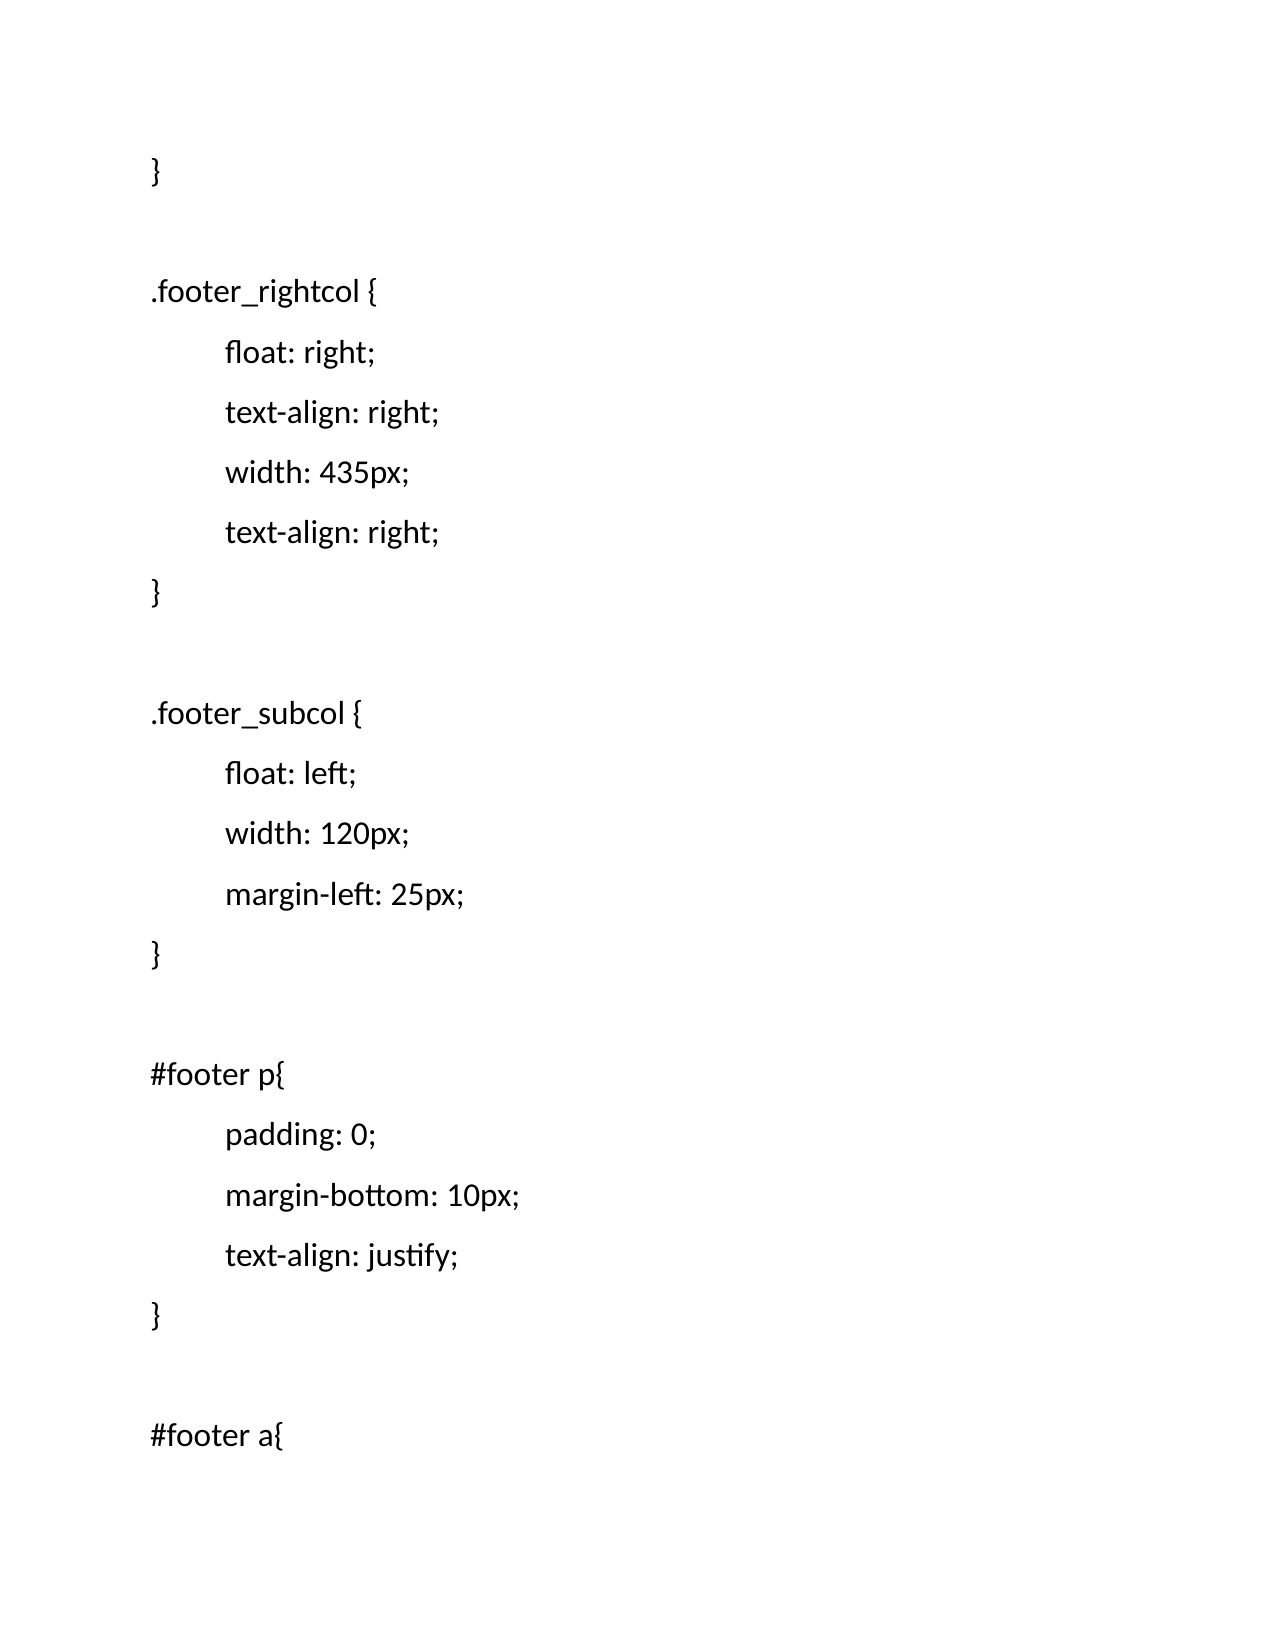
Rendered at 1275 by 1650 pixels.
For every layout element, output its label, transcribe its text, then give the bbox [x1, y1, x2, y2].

text float: left; [150, 752, 1125, 793]
text width: 120px; [150, 812, 1125, 853]
text #footer p{ [150, 1053, 1125, 1094]
text padding: 0; [150, 1113, 1125, 1154]
text #footer a{ [150, 1414, 1125, 1455]
text } [150, 150, 1125, 191]
text width: 435px; [150, 451, 1125, 492]
text text-align: right; [150, 511, 1125, 552]
text margin-left: 25px; [150, 872, 1125, 913]
text } [150, 571, 1125, 612]
text margin-bottom: 10px; [150, 1173, 1125, 1214]
text text-align: right; [150, 391, 1125, 432]
text } [150, 933, 1125, 973]
text .footer_rightcol { [150, 270, 1125, 311]
text text-align: justify; [150, 1234, 1125, 1274]
text } [150, 1294, 1125, 1335]
text float: right; [150, 331, 1125, 371]
text .footer_subcol { [150, 692, 1125, 733]
